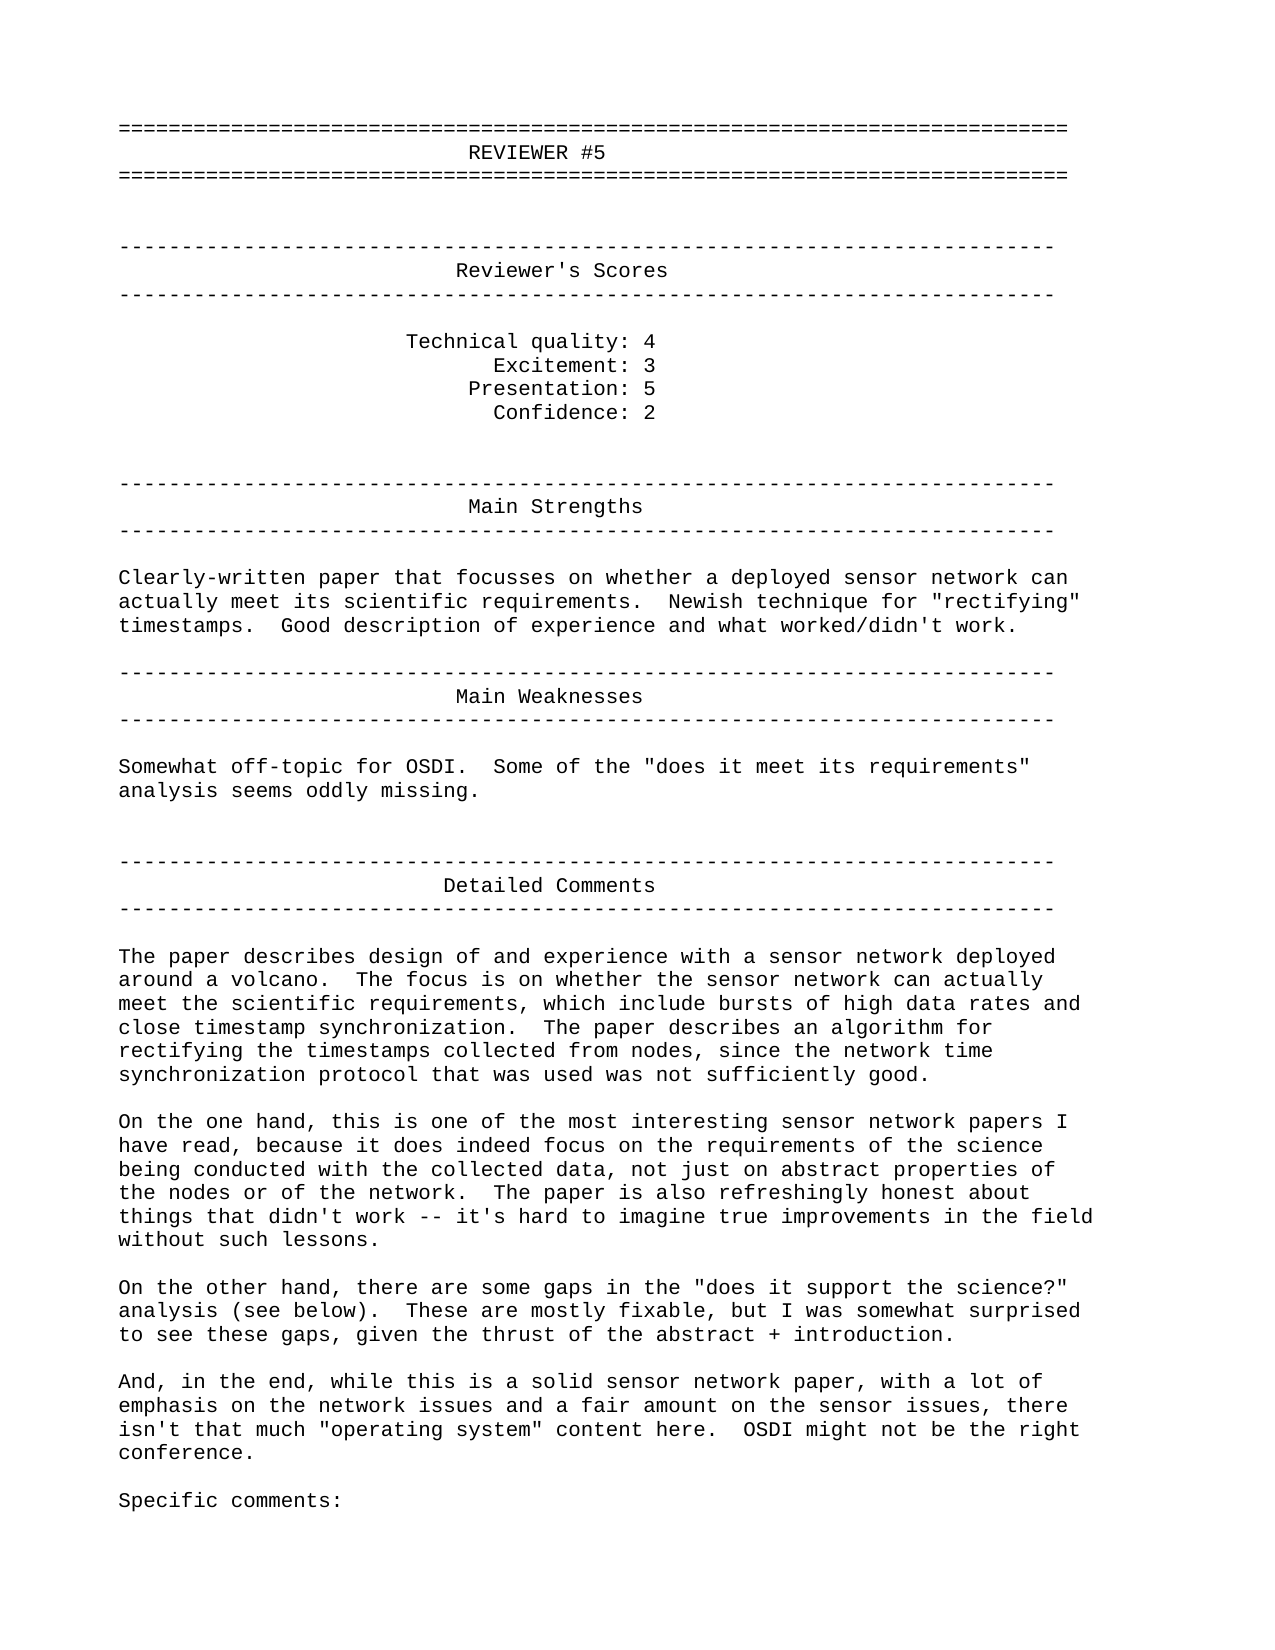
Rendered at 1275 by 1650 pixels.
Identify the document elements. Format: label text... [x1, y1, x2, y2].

text emphasis on the network issues and a fair amount on the sensor issues, there [118, 1395, 1157, 1419]
text analysis (see below). These are mostly fixable, but I was somewhat surprised [118, 1300, 1157, 1324]
text to see these gaps, given the thrust of the abstract + introduction. [118, 1324, 1157, 1348]
text --------------------------------------------------------------------------- [118, 898, 1157, 922]
text ============================================================================ [118, 165, 1157, 189]
text Presentation: 5 [118, 378, 1157, 402]
text On the one hand, this is one of the most interesting sensor network papers I [118, 1111, 1157, 1135]
text Technical quality: 4 [118, 331, 1157, 354]
text have read, because it does indeed focus on the requirements of the science [118, 1135, 1157, 1158]
text synchronization protocol that was used was not sufficiently good. [118, 1064, 1157, 1088]
text Confidence: 2 [118, 402, 1157, 426]
text rectifying the timestamps collected from nodes, since the network time [118, 1040, 1157, 1064]
text close timestamp synchronization. The paper describes an algorithm for [118, 1017, 1157, 1040]
text timestamps. Good description of experience and what worked/didn't work. [118, 615, 1157, 638]
text around a volcano. The focus is on whether the sensor network can actually [118, 969, 1157, 993]
text Detailed Comments [118, 875, 1157, 898]
text --------------------------------------------------------------------------- [118, 284, 1157, 307]
text Reviewer's Scores [118, 260, 1157, 284]
text meet the scientific requirements, which include bursts of high data rates and [118, 993, 1157, 1017]
text being conducted with the collected data, not just on abstract properties of [118, 1158, 1157, 1182]
text --------------------------------------------------------------------------- [118, 236, 1157, 260]
text REVIEWER #5 [118, 142, 1157, 165]
text conference. [118, 1442, 1157, 1466]
text things that didn't work -- it's hard to imagine true improvements in the field [118, 1206, 1157, 1229]
text The paper describes design of and experience with a sensor network deployed [118, 946, 1157, 969]
text Excitement: 3 [118, 354, 1157, 378]
text Clearly-written paper that focusses on whether a deployed sensor network can [118, 567, 1157, 591]
text Specific comments: [118, 1489, 1157, 1513]
text --------------------------------------------------------------------------- [118, 473, 1157, 496]
text Somewhat off-topic for OSDI. Some of the "does it meet its requirements" [118, 757, 1157, 780]
text --------------------------------------------------------------------------- [118, 520, 1157, 544]
text --------------------------------------------------------------------------- [118, 709, 1157, 733]
text --------------------------------------------------------------------------- [118, 662, 1157, 686]
text ============================================================================ [118, 118, 1157, 142]
text isn't that much "operating system" content here. OSDI might not be the right [118, 1419, 1157, 1442]
text On the other hand, there are some gaps in the "does it support the science?" [118, 1277, 1157, 1300]
text the nodes or of the network. The paper is also refreshingly honest about [118, 1182, 1157, 1206]
text analysis seems oddly missing. [118, 780, 1157, 804]
text --------------------------------------------------------------------------- [118, 851, 1157, 875]
text Main Strengths [118, 496, 1157, 520]
text Main Weaknesses [118, 686, 1157, 709]
text actually meet its scientific requirements. Newish technique for "rectifying" [118, 591, 1157, 615]
text without such lessons. [118, 1229, 1157, 1253]
text And, in the end, while this is a solid sensor network paper, with a lot of [118, 1371, 1157, 1395]
